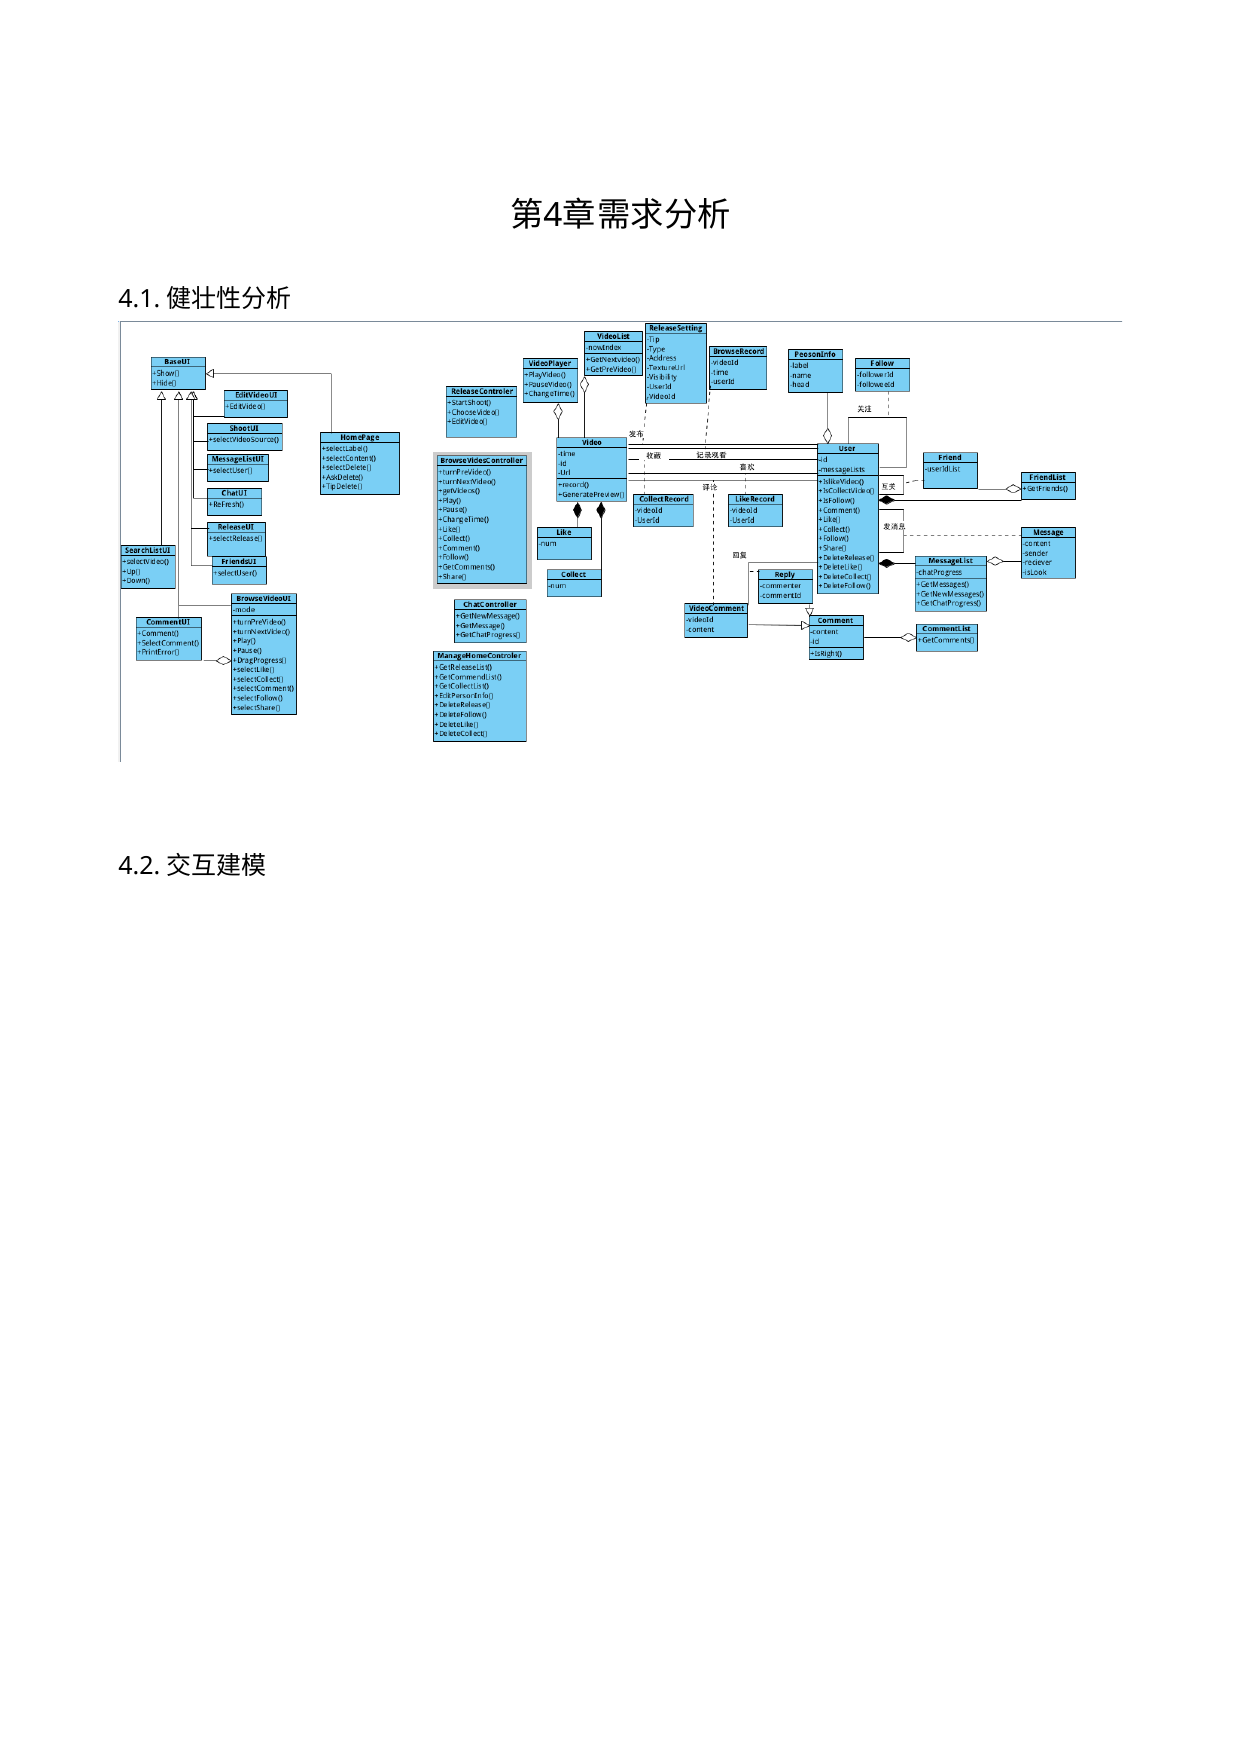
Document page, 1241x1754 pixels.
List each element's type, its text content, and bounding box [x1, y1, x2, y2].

picture [118, 321, 1123, 762]
subtitle 健壮性分析 [118, 278, 1122, 314]
subtitle 交互建模 [118, 846, 1122, 882]
subtitle 需求分析 [118, 188, 1122, 236]
